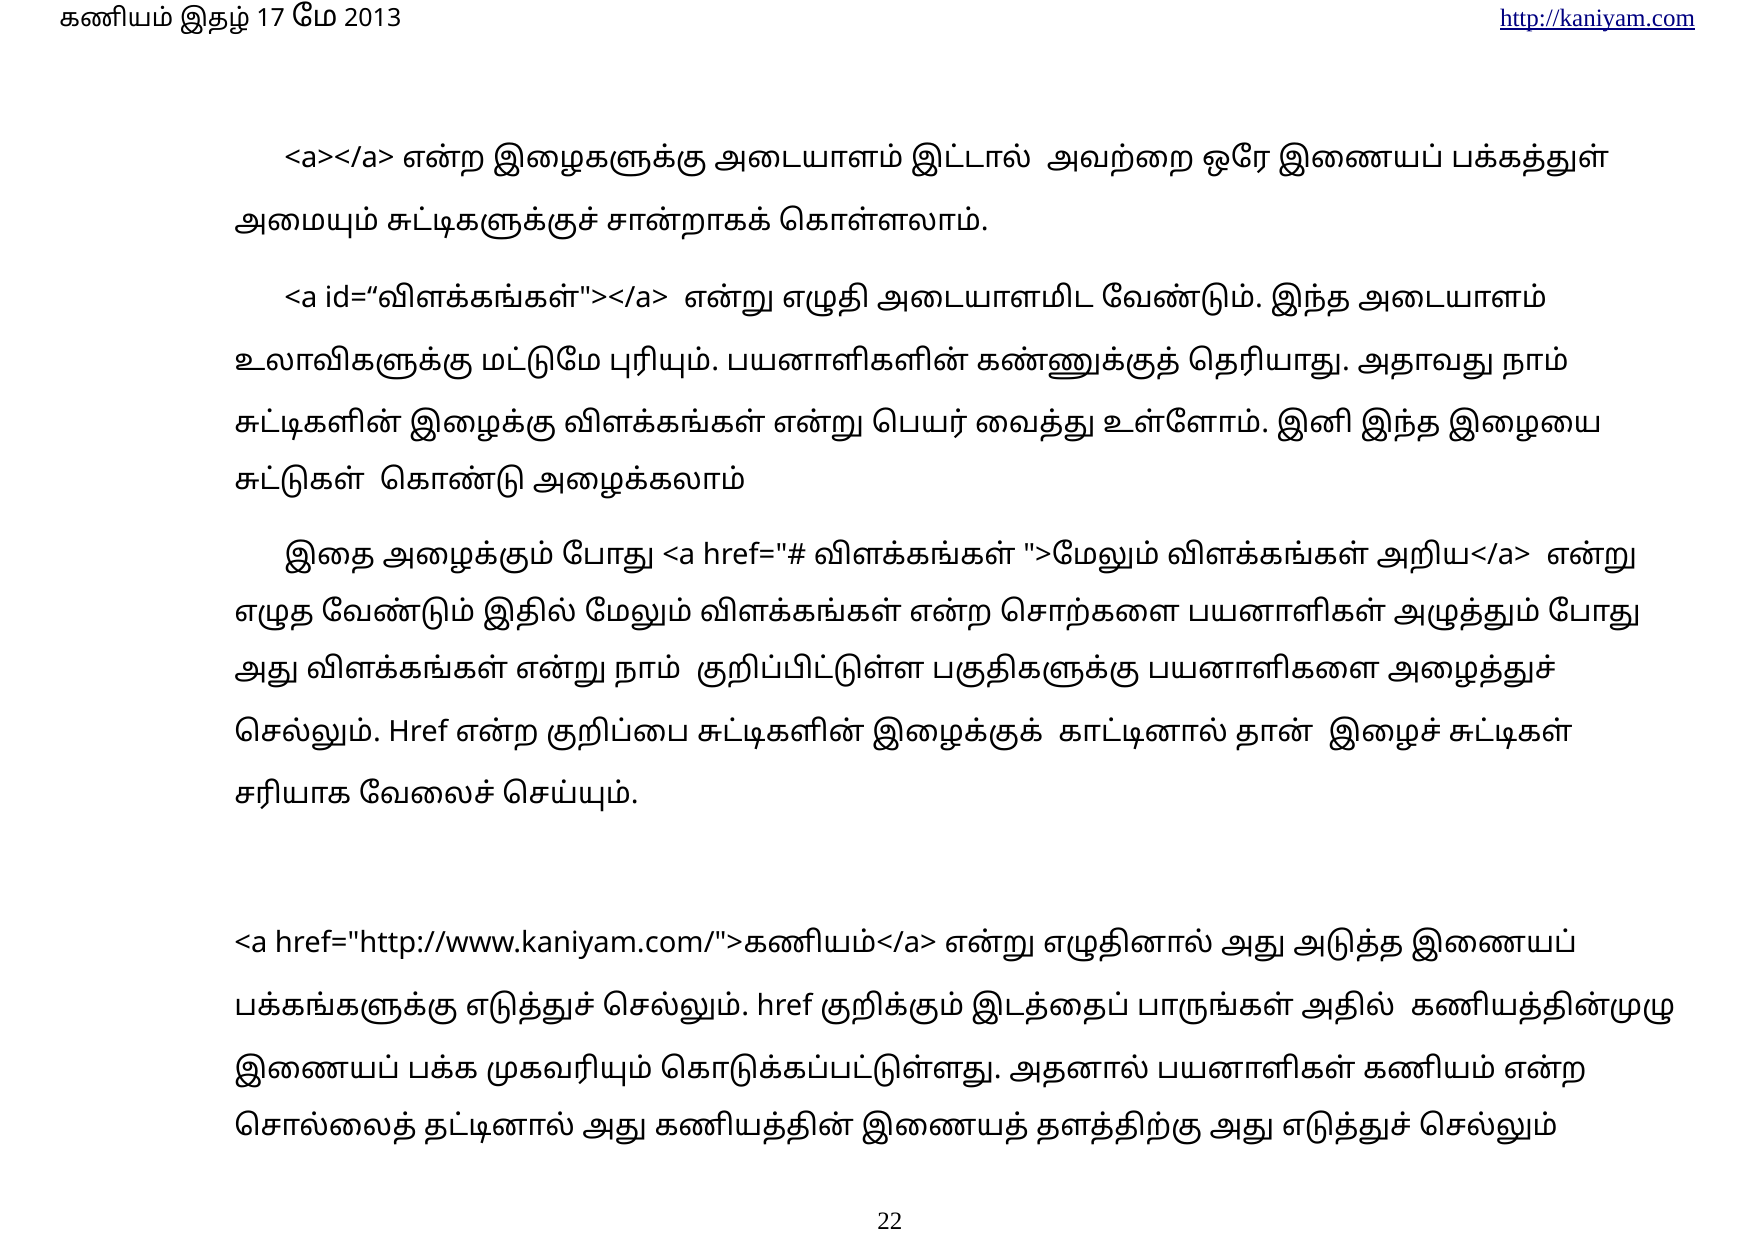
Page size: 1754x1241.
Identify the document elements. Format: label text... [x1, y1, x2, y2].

text <a></a> என்ற இழைகளுக்கு அடையாளம் இட்டால் அவற்றை ஒரே இணையப் பக்கத்துள் அமையும் சுட்டிகளுக்குச் சான்றாகக் கொள்ளலாம். [234, 136, 1695, 242]
text <a id=“விளக்கங்கள்"></a> என்று எழுதி அடையாளமிட வேண்டும். இந்த அடையாளம் உலாவிகளுக்கு மட்டுமே புரியும். பயனாளிகளின் கண்ணுக்குத் தெரியாது. அதாவது நாம் சுட்டிகளின் இழைக்கு விளக்கங்கள் என்று பெயர் வைத்து உள்ளோம். இனி இந்த இழையை சுட்டுகள் கொண்டு அழைக்கலாம் [234, 276, 1695, 502]
text இதை அழைக்கும் போது <a href="# விளக்கங்கள் ">மேலும் விளக்கங்கள் அறிய</a> என்று எழுத வேண்டும் இதில் மேலும் விளக்கங்கள் என்ற சொற்களை பயனாளிகள் அழுத்தும் போது அது விளக்கங்கள் என்று நாம் குறிப்பிட்டுள்ள பகுதிகளுக்கு பயனாளிகளை அழைத்துச் செல்லும். Href என்ற குறிப்பை சுட்டிகளின் இழைக்குக் காட்டினால் தான் இழைச் சுட்டிகள் சரியாக வேலைச் செய்யும். [234, 533, 1695, 816]
text <a href="http://www.kaniyam.com/">கணியம்</a> என்று எழுதினால் அது அடுத்த இணையப் பக்கங்களுக்கு எடுத்துச் செல்லும். href குறிக்கும் இடத்தைப் பாருங்கள் அதில் கணியத்தின்முழு இணையப் பக்க முகவரியும் கொடுக்கப்பட்டுள்ளது. அதனால் பயனாளிகள் கணியம் என்ற சொல்லைத் தட்டினால் அது கணியத்தின் இணையத் தளத்திற்கு அது எடுத்துச் செல்லும் [234, 922, 1695, 1147]
